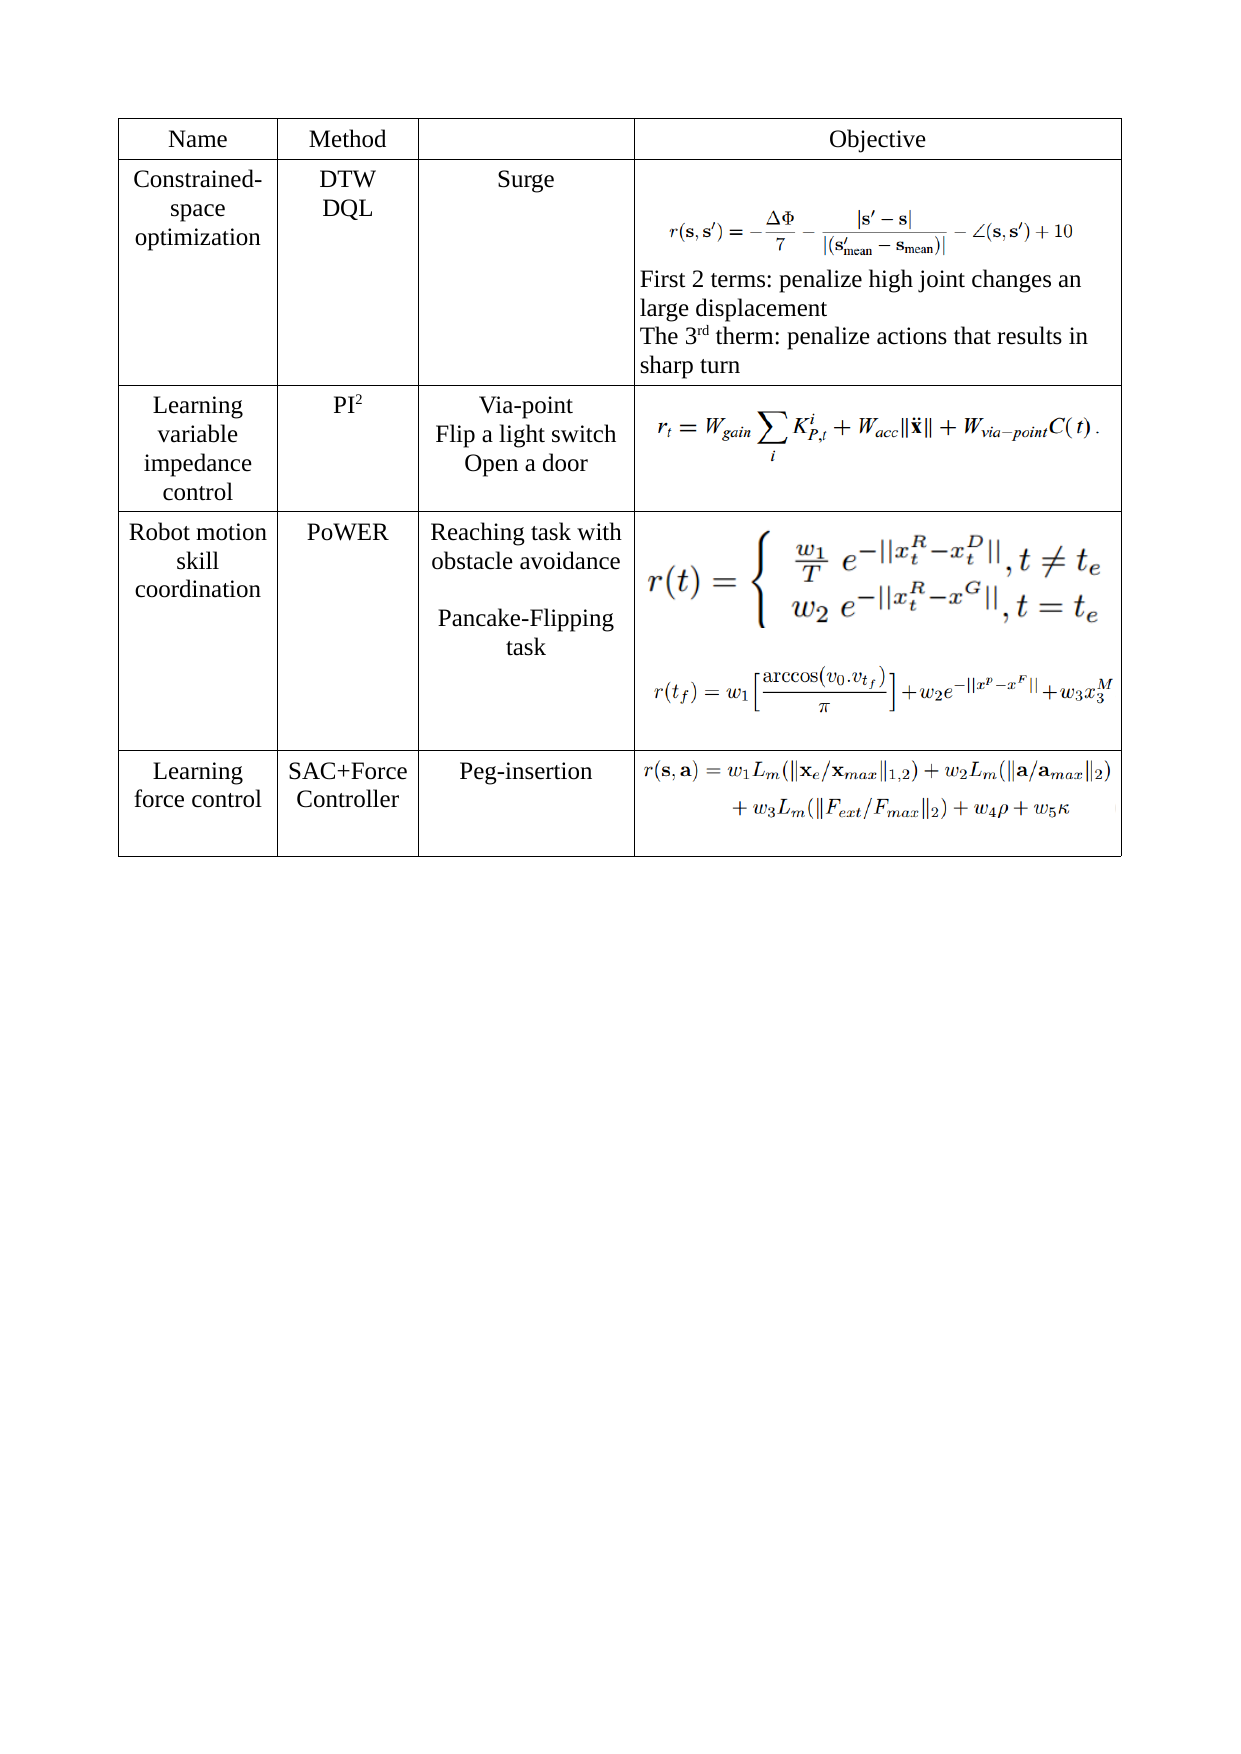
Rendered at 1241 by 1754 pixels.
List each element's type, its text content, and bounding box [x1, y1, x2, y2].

table_cell Learning force control [119, 751, 277, 856]
table_cell Constrained-space optimization [119, 160, 277, 385]
table_cell First 2 terms: penalize high joint changes an large displacement The 3rd therm: penalize actions that results in sharp turn [635, 160, 1121, 385]
table_header Name [119, 119, 277, 158]
table_cell Surge [419, 160, 634, 385]
table_cell DTW DQL [278, 160, 418, 385]
table_cell [635, 751, 1121, 856]
picture [639, 390, 1116, 464]
picture [641, 190, 1096, 264]
table_cell PI2 [278, 386, 418, 511]
table_cell Robot motion skill coordination [119, 512, 277, 750]
table_cell [635, 512, 1121, 750]
table_cell SAC+Force Controller [278, 751, 418, 856]
picture [639, 656, 1116, 716]
picture [639, 517, 1116, 628]
table_cell [635, 386, 1121, 511]
table_cell Reaching task with obstacle avoidance Pancake-Flipping task [419, 512, 634, 750]
table_header Objective [635, 119, 1121, 158]
table_cell Peg-insertion [419, 751, 634, 856]
picture [639, 755, 1116, 822]
table_header [419, 119, 634, 158]
table_cell Learning variable impedance control [119, 386, 277, 511]
table_cell Via-point Flip a light switch Open a door [419, 386, 634, 511]
table_header Method [278, 119, 418, 158]
table_cell PoWER [278, 512, 418, 750]
